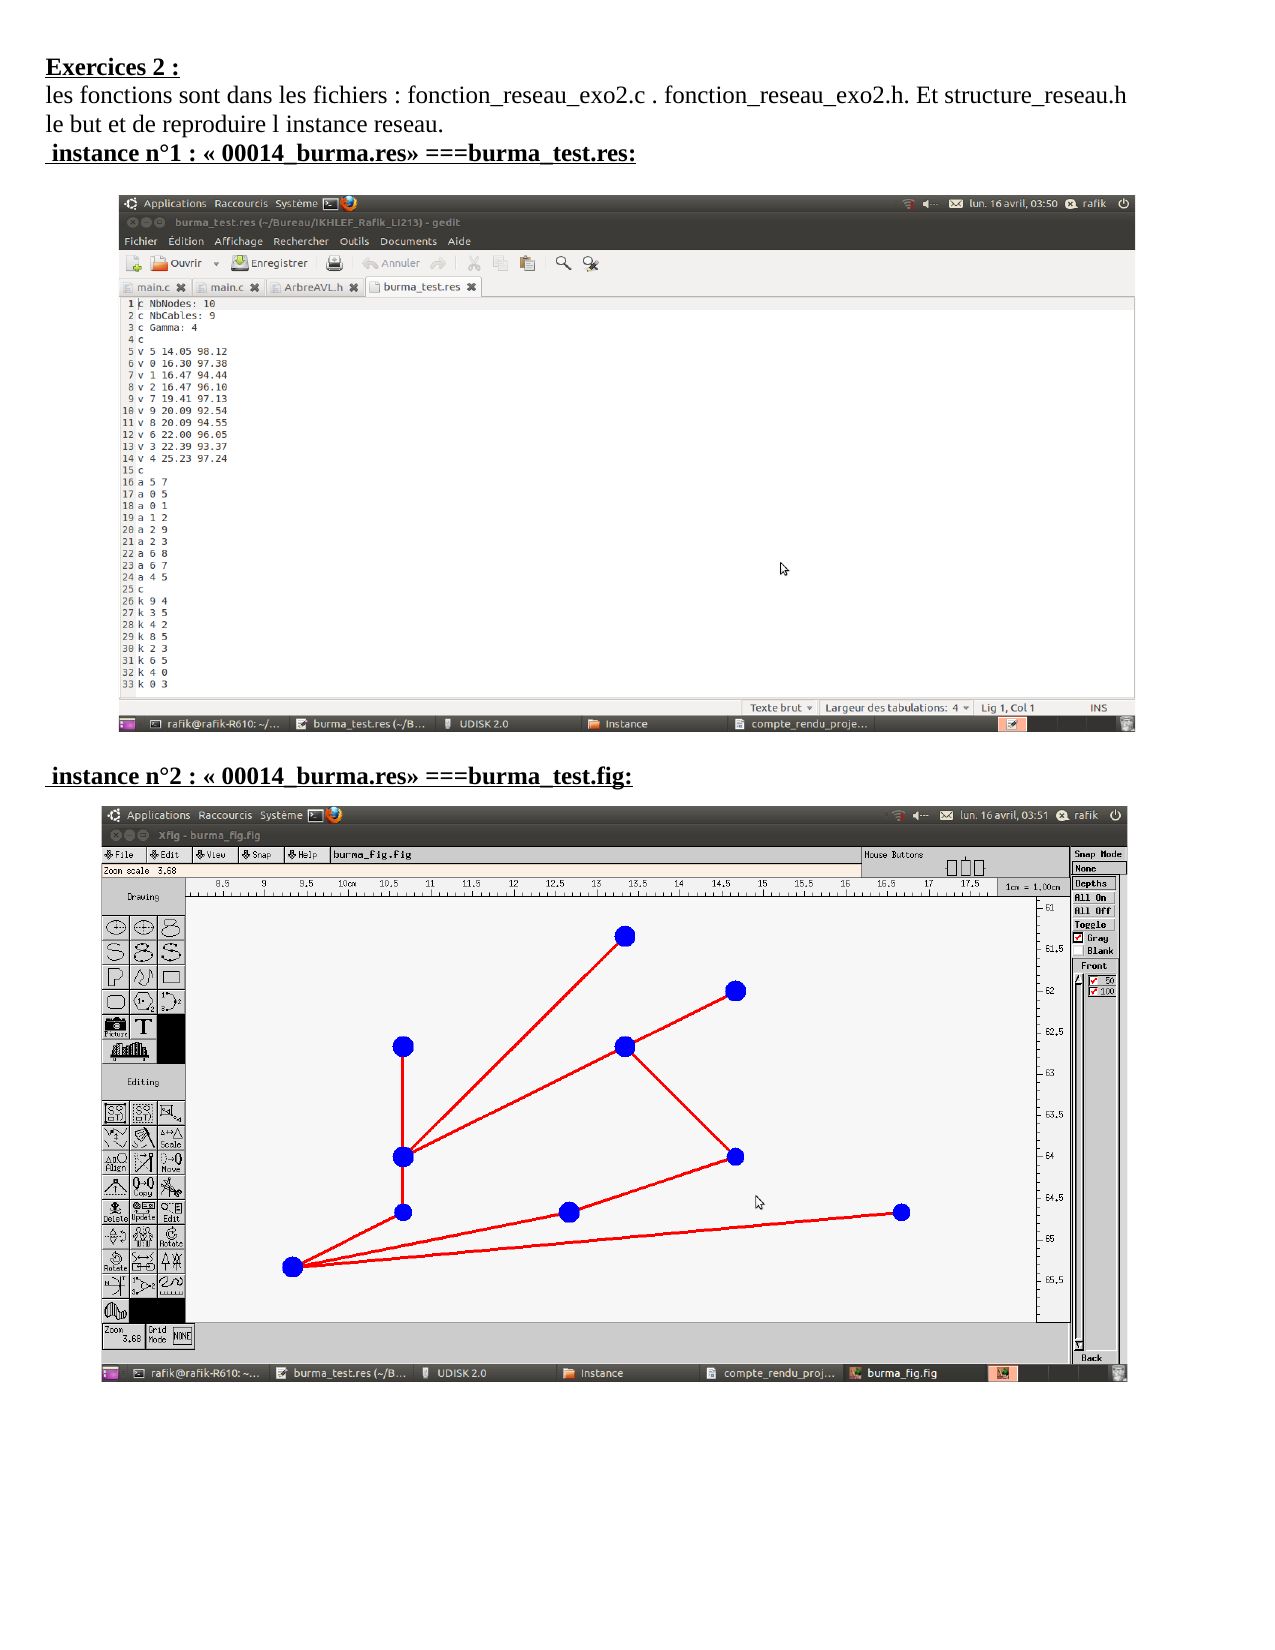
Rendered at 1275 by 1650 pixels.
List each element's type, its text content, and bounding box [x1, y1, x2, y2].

picture [101, 806, 1128, 1382]
list instance n°2 : « 00014_burma.res» ===burma_test.fig: [45, 761, 1209, 789]
picture [118, 195, 1136, 732]
text Exercices 2 : [45, 52, 1209, 80]
text le but et de reproduire l instance reseau. [45, 109, 1209, 138]
text les fonctions sont dans les fichiers : fonction_reseau_exo2.c . fonction_reseau_exo2.h. Et structure_reseau.h [45, 80, 1209, 109]
list instance n°1 : « 00014_burma.res» ===burma_test.res: [45, 138, 1209, 167]
